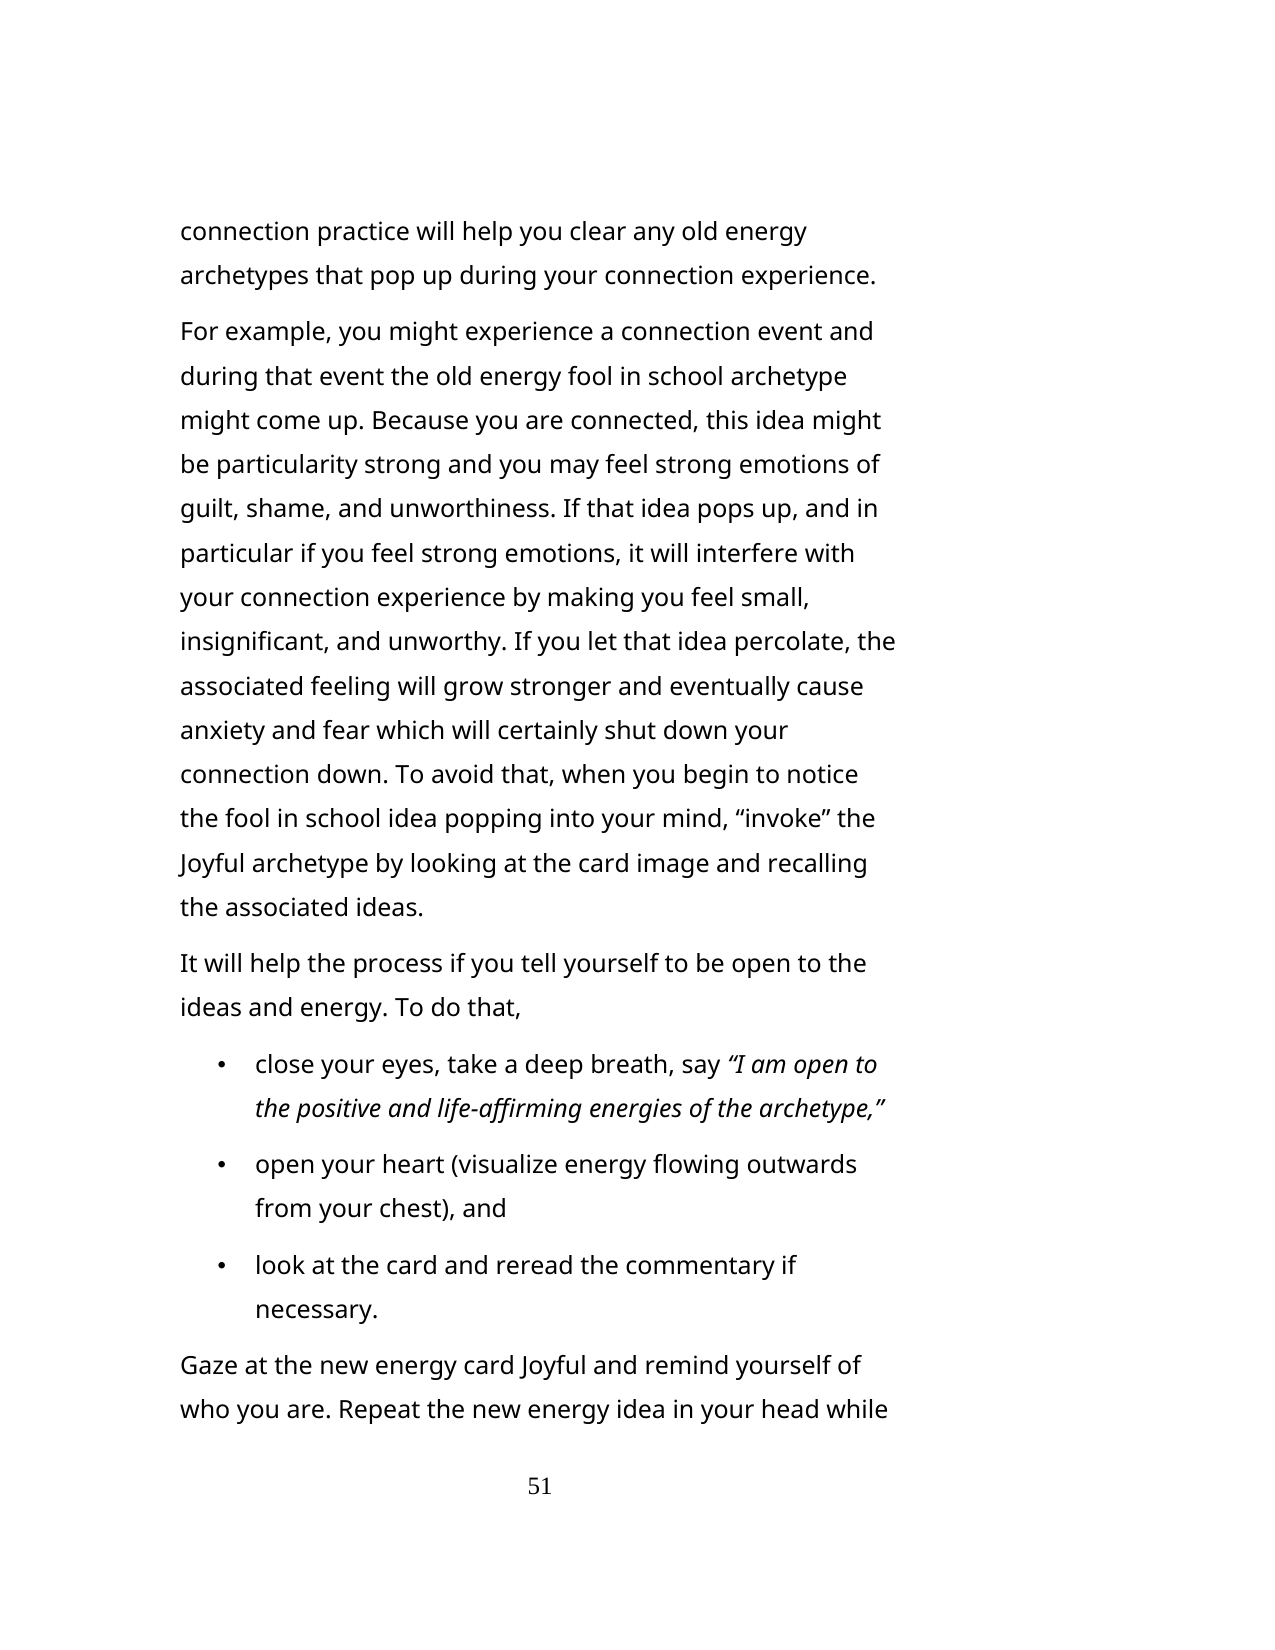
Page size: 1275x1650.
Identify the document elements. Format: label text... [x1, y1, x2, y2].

text connection practice will help you clear any old energy archetypes that pop up during your connection experience. [180, 213, 900, 292]
text Gaze at the new energy card Joyful and remind yourself of who you are. Repeat the new energy idea in your head while [180, 1348, 900, 1426]
list close your eyes, take a deep breath, say “I am open to the positive and life-affirming energies of the archetype,” [217, 1046, 900, 1125]
text It will help the process if you tell yourself to be open to the ideas and energy. To do that, [180, 946, 900, 1024]
text For example, you might experience a connection event and during that event the old energy fool in school archetype might come up. Because you are connected, this idea might be particularity strong and you may feel strong emotions of guilt, shame, and unworthiness. If that idea pops up, and in particular if you feel strong emotions, it will interfere with your connection experience by making you feel small, insignificant, and unworthy. If you let that idea percolate, the associated feeling will grow stronger and eventually cause anxiety and fear which will certainly shut down your connection down. To avoid that, when you begin to notice the fool in school idea popping into your mind, “invoke” the Joyful archetype by looking at the card image and recalling the associated ideas. [180, 314, 900, 924]
list open your heart (visualize energy flowing outwards from your chest), and [217, 1147, 900, 1225]
list look at the card and reread the commentary if necessary. [217, 1247, 900, 1326]
